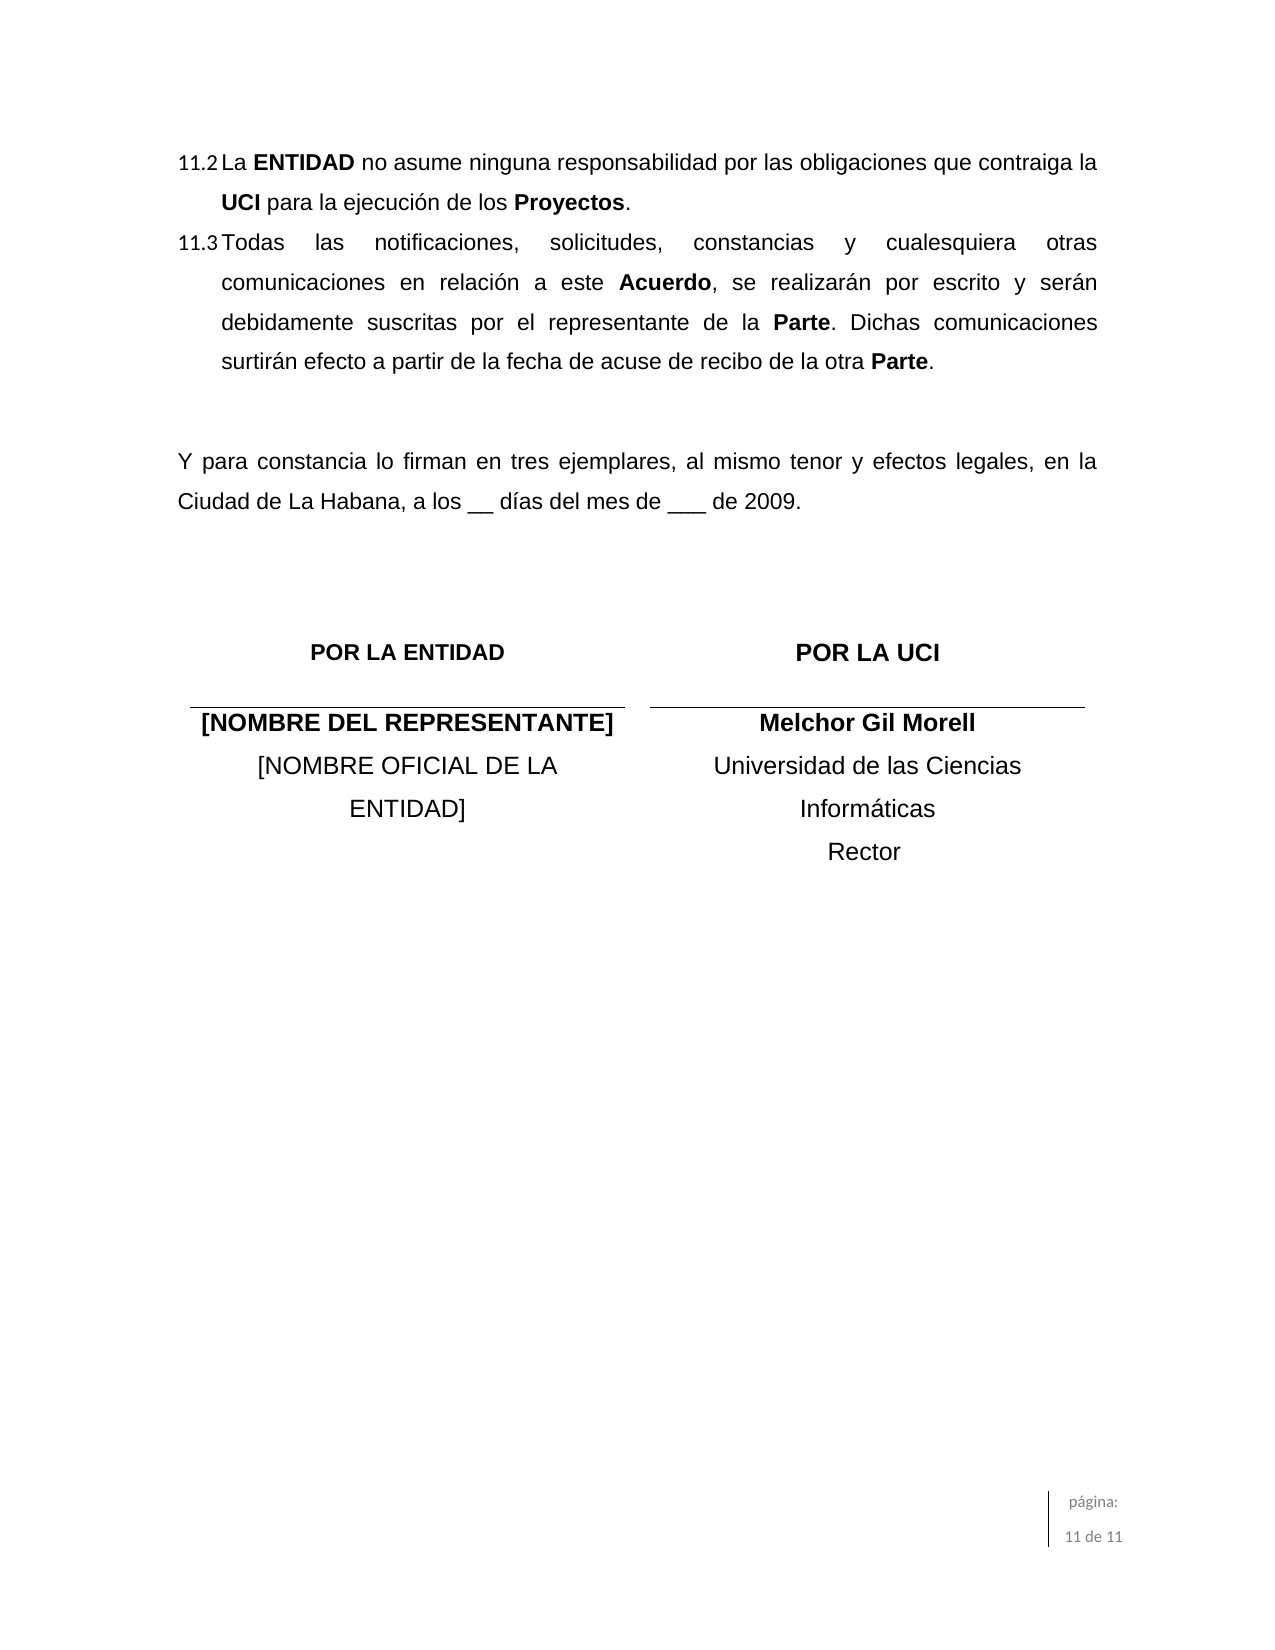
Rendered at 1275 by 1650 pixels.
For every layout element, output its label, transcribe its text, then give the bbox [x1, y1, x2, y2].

table_cell Melchor Gil Morell Universidad de las Ciencias Informáticas Rector [650, 708, 1085, 866]
table_header POR LA UCI [650, 639, 1085, 707]
list La ENTIDAD no asume ninguna responsabilidad por las obligaciones que contraiga la UCI para la ejecución de los Proyectos. [177, 148, 1098, 215]
table_header [625, 639, 650, 707]
list Y para constancia lo firman en tres ejemplares, al mismo tenor y efectos legales, en la Ciudad de La Habana, a los __ días del mes de ___ de 2009. [177, 448, 1098, 514]
table_header POR LA ENTIDAD [190, 639, 625, 707]
table_cell [625, 707, 650, 866]
list Todas las notificaciones, solicitudes, constancias y cualesquiera otras comunicaciones en relación a este Acuerdo, se realizarán por escrito y serán debidamente suscritas por el representante de la Parte. Dichas comunicaciones surtirán efecto a partir de la fecha de acuse de recibo de la otra Parte. [177, 228, 1098, 375]
table_cell [NOMBRE DEL REPRESENTANTE] [NOMBRE OFICIAL DE LA ENTIDAD] [190, 708, 625, 866]
